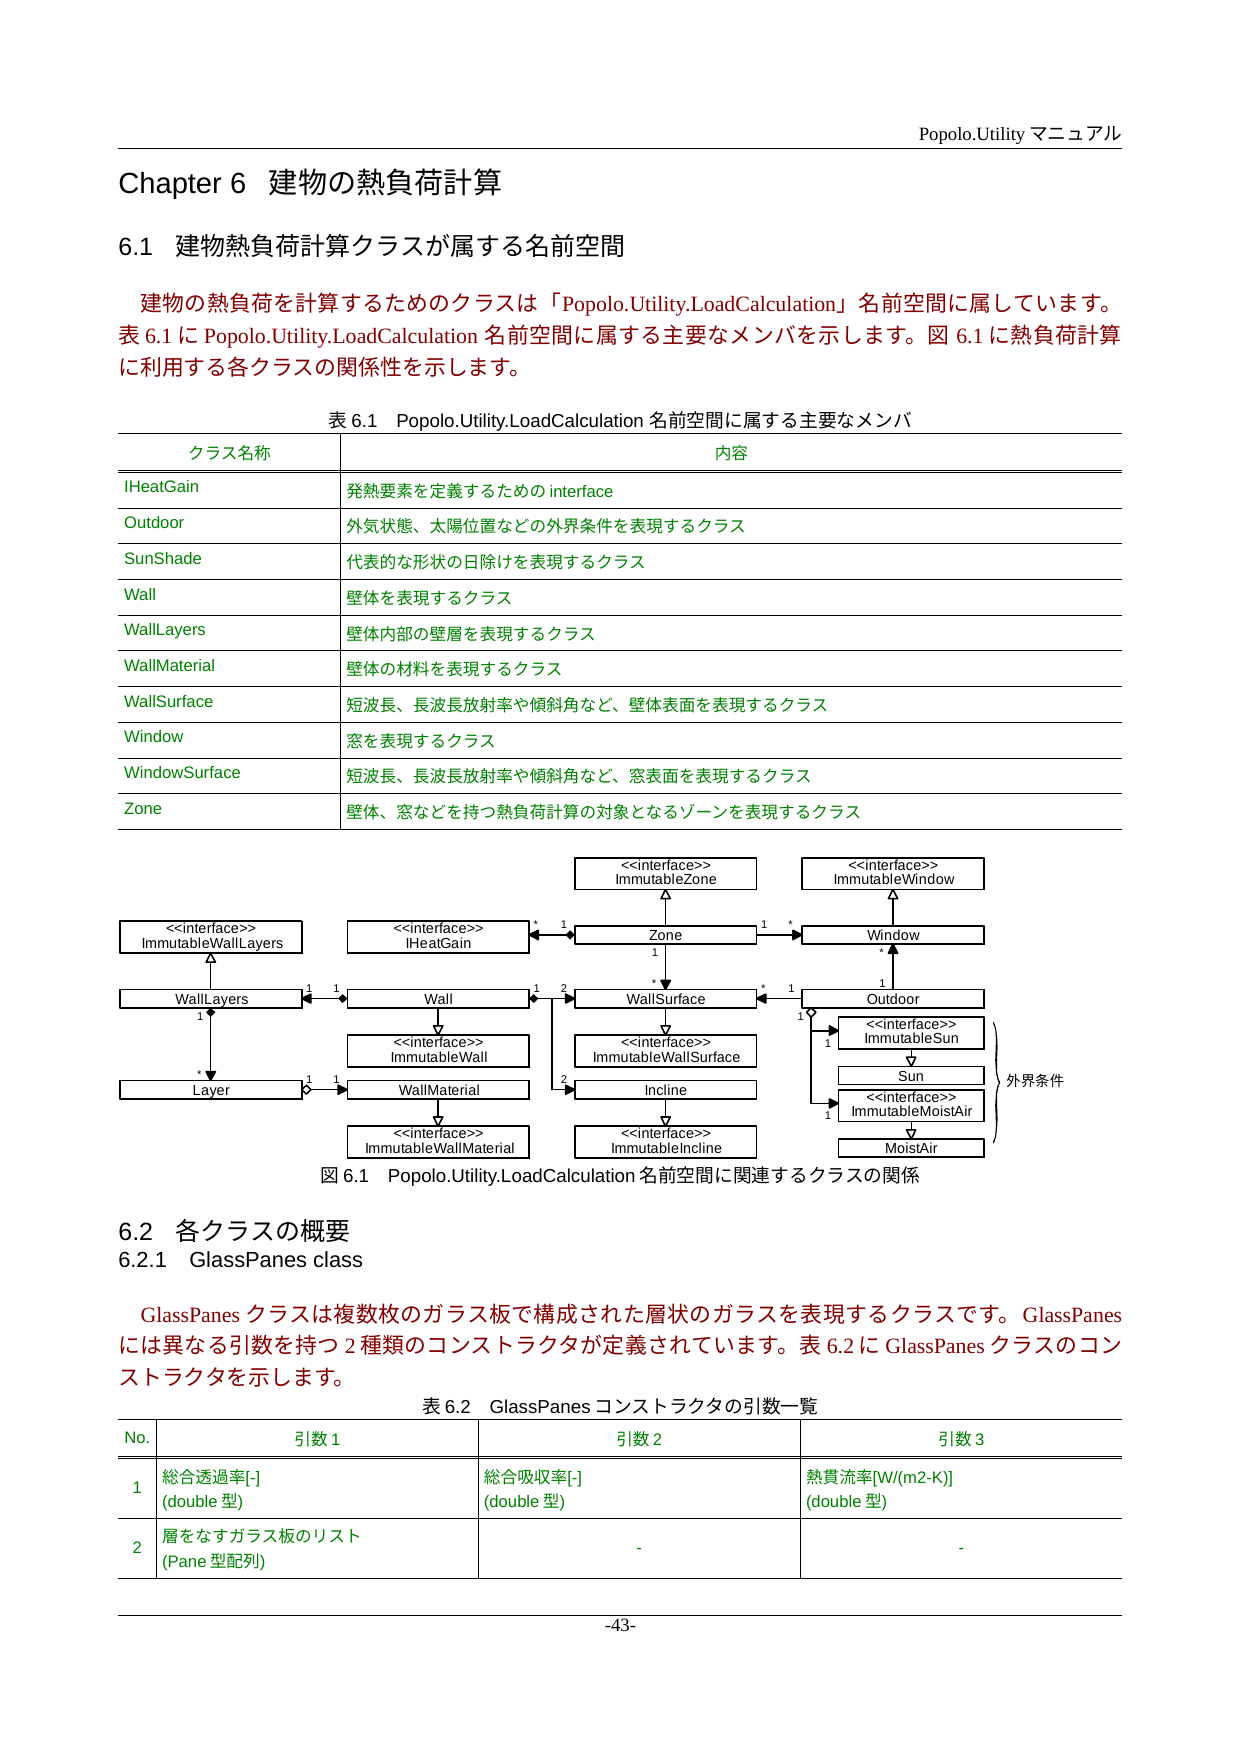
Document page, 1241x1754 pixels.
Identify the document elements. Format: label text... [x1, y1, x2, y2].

table_cell Window [118, 723, 340, 758]
table_cell - [479, 1519, 800, 1578]
table_cell 短波長、長波長放射率や傾斜角など、窓表面を表現するクラス [341, 759, 1122, 793]
table_header 引数3 [801, 1420, 1122, 1456]
table_cell - [801, 1519, 1122, 1578]
table_cell 層をなすガラス板のリスト (Pane型配列) [157, 1519, 478, 1578]
text GlassPanesクラスは複数枚のガラス板で構成された層状のガラスを表現するクラスです。GlassPanesには異なる引数を持つ2種類のコンストラクタが定義されています。表6.2にGlassPanesクラスのコンストラクタを示します。 [118, 1297, 1122, 1392]
table_cell 1 [118, 1459, 156, 1518]
table_header 内容 [341, 434, 1122, 469]
table_cell 壁体の材料を表現するクラス [341, 651, 1122, 686]
table_header 引数2 [479, 1420, 800, 1456]
table_cell WindowSurface [118, 759, 340, 793]
table_cell 窓を表現するクラス [341, 723, 1122, 758]
table_cell Zone [118, 794, 340, 829]
table_cell 発熱要素を定義するためのinterface [341, 473, 1122, 507]
table_cell WallSurface [118, 687, 340, 722]
table_cell SunShade [118, 544, 340, 579]
table_cell 壁体、窓などを持つ熱負荷計算の対象となるゾーンを表現するクラス [341, 794, 1122, 829]
subtitle 各クラスの概要 [118, 1212, 1122, 1248]
subtitle 建物熱負荷計算クラスが属する名前空間 [118, 226, 1122, 262]
table_cell IHeatGain [118, 473, 340, 507]
table_cell 代表的な形状の日除けを表現するクラス [341, 544, 1122, 579]
table_cell 熱貫流率[W/(m2-K)] (double型) [801, 1459, 1122, 1518]
text 表6.2 GlassPanesコンストラクタの引数一覧 [118, 1392, 1122, 1419]
table_header 引数1 [157, 1420, 478, 1456]
table_cell 壁体内部の壁層を表現するクラス [341, 616, 1122, 650]
subtitle GlassPanes class [118, 1248, 1122, 1272]
text 建物の熱負荷を計算するためのクラスは「Popolo.Utility.LoadCalculation」名前空間に属しています。表6.1にPopolo.Utility.LoadCalculation 名前空間に属する主要なメンバを示します。図6.1に熱負荷計算に利用する各クラスの関係性を示します。 [118, 286, 1122, 381]
subtitle 建物の熱負荷計算 [118, 159, 1122, 202]
table_cell 2 [118, 1519, 156, 1578]
table_header クラス名称 [118, 434, 340, 469]
table_cell 総合透過率[-] (double型) [157, 1459, 478, 1518]
table_cell Wall [118, 580, 340, 615]
table_cell WallLayers [118, 616, 340, 650]
table_cell 壁体を表現するクラス [341, 580, 1122, 615]
table_cell Outdoor [118, 509, 340, 543]
table_cell 外気状態、太陽位置などの外界条件を表現するクラス [341, 509, 1122, 543]
table_cell 短波長、長波長放射率や傾斜角など、壁体表面を表現するクラス [341, 687, 1122, 722]
text 表6.1 Popolo.Utility.LoadCalculation 名前空間に属する主要なメンバ [118, 406, 1122, 433]
table_header No. [118, 1420, 156, 1456]
table_cell 総合吸収率[-] (double型) [479, 1459, 800, 1518]
text 図6.1 Popolo.Utility.LoadCalculation名前空間に関連するクラスの関係 [118, 854, 1122, 1187]
table_cell WallMaterial [118, 651, 340, 686]
